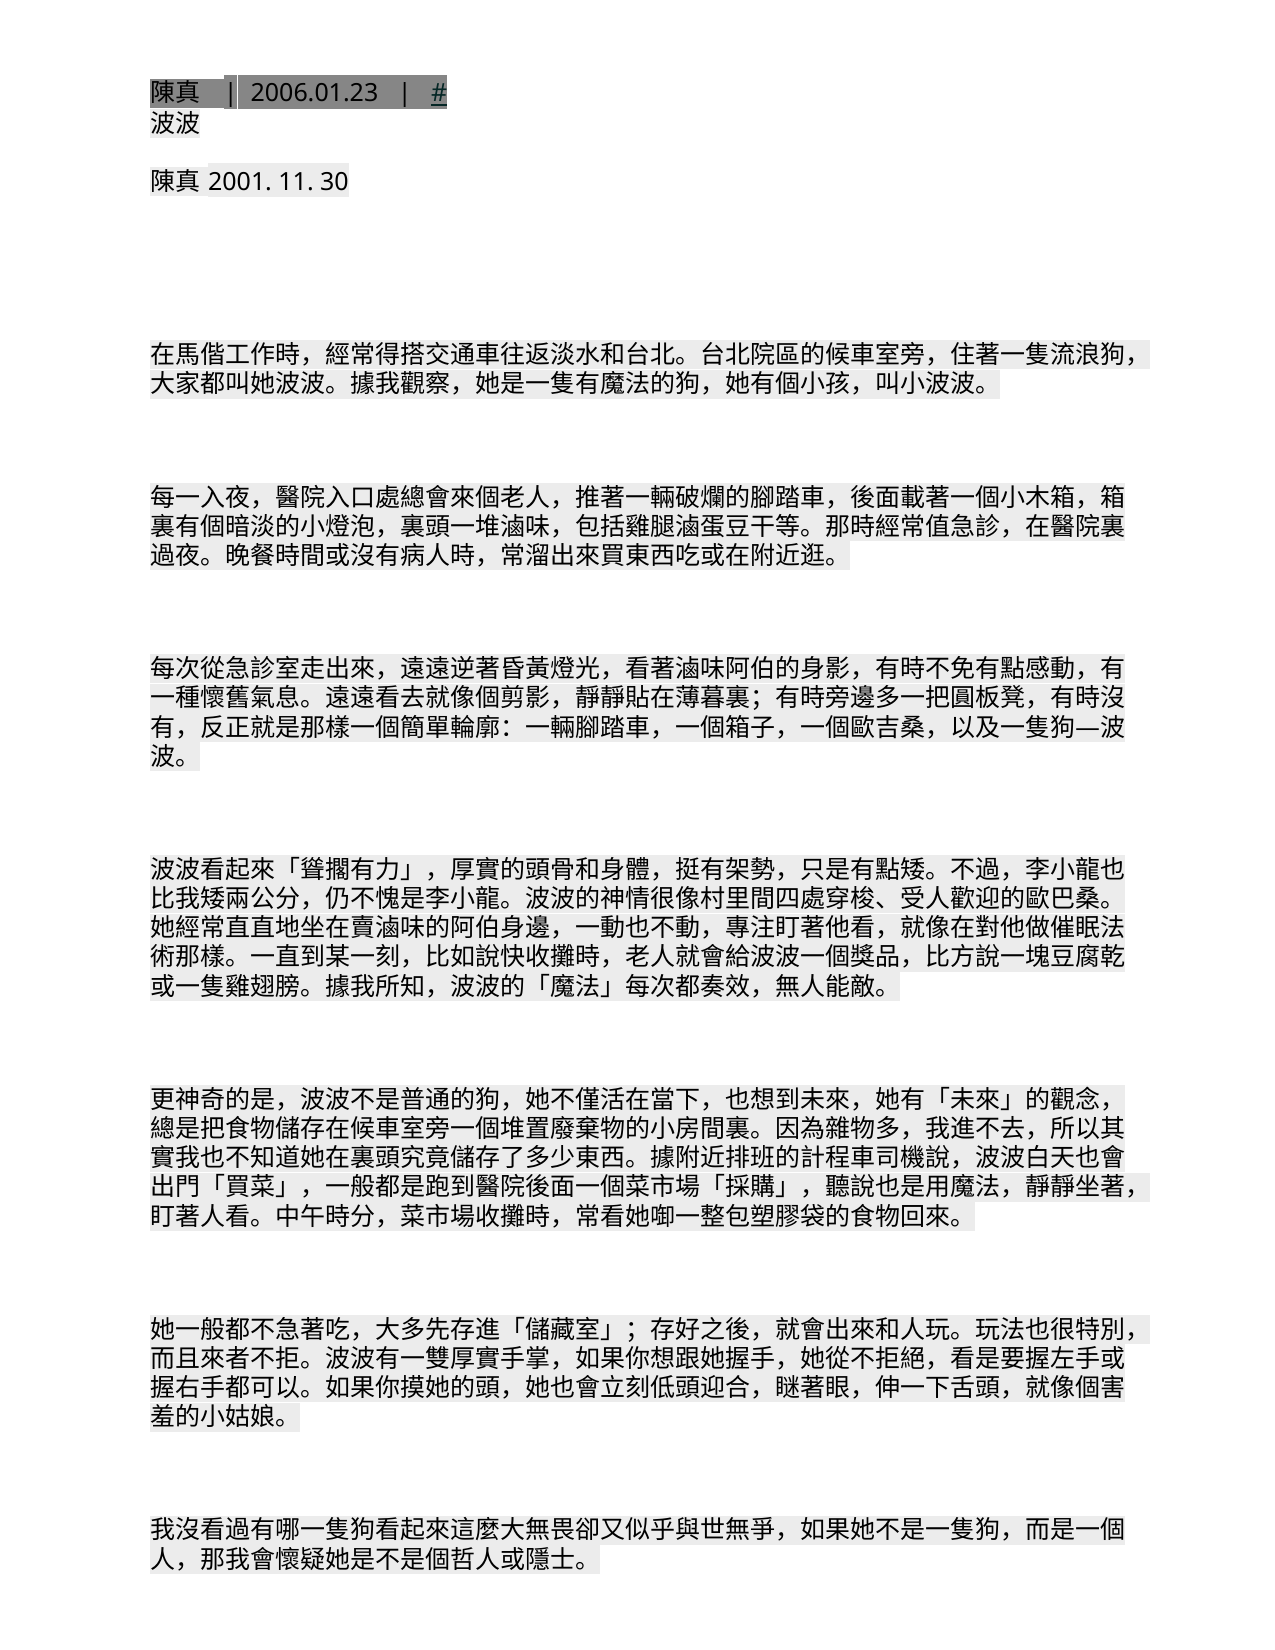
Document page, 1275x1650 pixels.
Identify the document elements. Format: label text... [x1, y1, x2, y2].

text 每次從急診室走出來，遠遠逆著昏黃燈光，看著滷味阿伯的身影，有時不免有點感動，有一種懷舊氣息。遠遠看去就像個剪影，靜靜貼在薄暮裏；有時旁邊多一把圓板凳，有時沒有，反正就是那樣一個簡單輪廓：一輛腳踏車，一個箱子，一個歐吉桑，以及一隻狗—波波。 [150, 654, 1125, 771]
text 波波看起來「聳擱有力」，厚實的頭骨和身體，挺有架勢，只是有點矮。不過，李小龍也比我矮兩公分，仍不愧是李小龍。波波的神情很像村里間四處穿梭、受人歡迎的歐巴桑。她經常直直地坐在賣滷味的阿伯身邊，一動也不動，專注盯著他看，就像在對他做催眠法術那樣。一直到某一刻，比如說快收攤時，老人就會給波波一個獎品，比方說一塊豆腐乾或一隻雞翅膀。據我所知，波波的「魔法」每次都奏效，無人能敵。 [150, 855, 1125, 1001]
text 在馬偕工作時，經常得搭交通車往返淡水和台北。台北院區的候車室旁，住著一隻流浪狗，大家都叫她波波。據我觀察，她是一隻有魔法的狗，她有個小孩，叫小波波。 [150, 340, 1125, 399]
text 更神奇的是，波波不是普通的狗，她不僅活在當下，也想到未來，她有「未來」的觀念，總是把食物儲存在候車室旁一個堆置廢棄物的小房間裏。因為雜物多，我進不去，所以其實我也不知道她在裏頭究竟儲存了多少東西。據附近排班的計程車司機說，波波白天也會出門「買菜」，一般都是跑到醫院後面一個菜市場「採購」，聽說也是用魔法，靜靜坐著，盯著人看。中午時分，菜市場收攤時，常看她啣一整包塑膠袋的食物回來。 [150, 1085, 1125, 1231]
text 陳真 | 2006.01.23 | # [150, 75, 1125, 109]
text 波波 [150, 109, 1125, 138]
text 她一般都不急著吃，大多先存進「儲藏室」；存好之後，就會出來和人玩。玩法也很特別，而且來者不拒。波波有一雙厚實手掌，如果你想跟她握手，她從不拒絕，看是要握左手或握右手都可以。如果你摸她的頭，她也會立刻低頭迎合，瞇著眼，伸一下舌頭，就像個害羞的小姑娘。 [150, 1315, 1125, 1432]
text 我沒看過有哪一隻狗看起來這麼大無畏卻又似乎與世無爭，如果她不是一隻狗，而是一個人，那我會懷疑她是不是個哲人或隱士。 [150, 1516, 1125, 1574]
text 每一入夜，醫院入口處總會來個老人，推著一輛破爛的腳踏車，後面載著一個小木箱，箱裏有個暗淡的小燈泡，裏頭一堆滷味，包括雞腿滷蛋豆干等。那時經常值急診，在醫院裏過夜。晚餐時間或沒有病人時，常溜出來買東西吃或在附近逛。 [150, 483, 1125, 570]
text 陳真 2001. 11. 30 [150, 163, 1125, 197]
